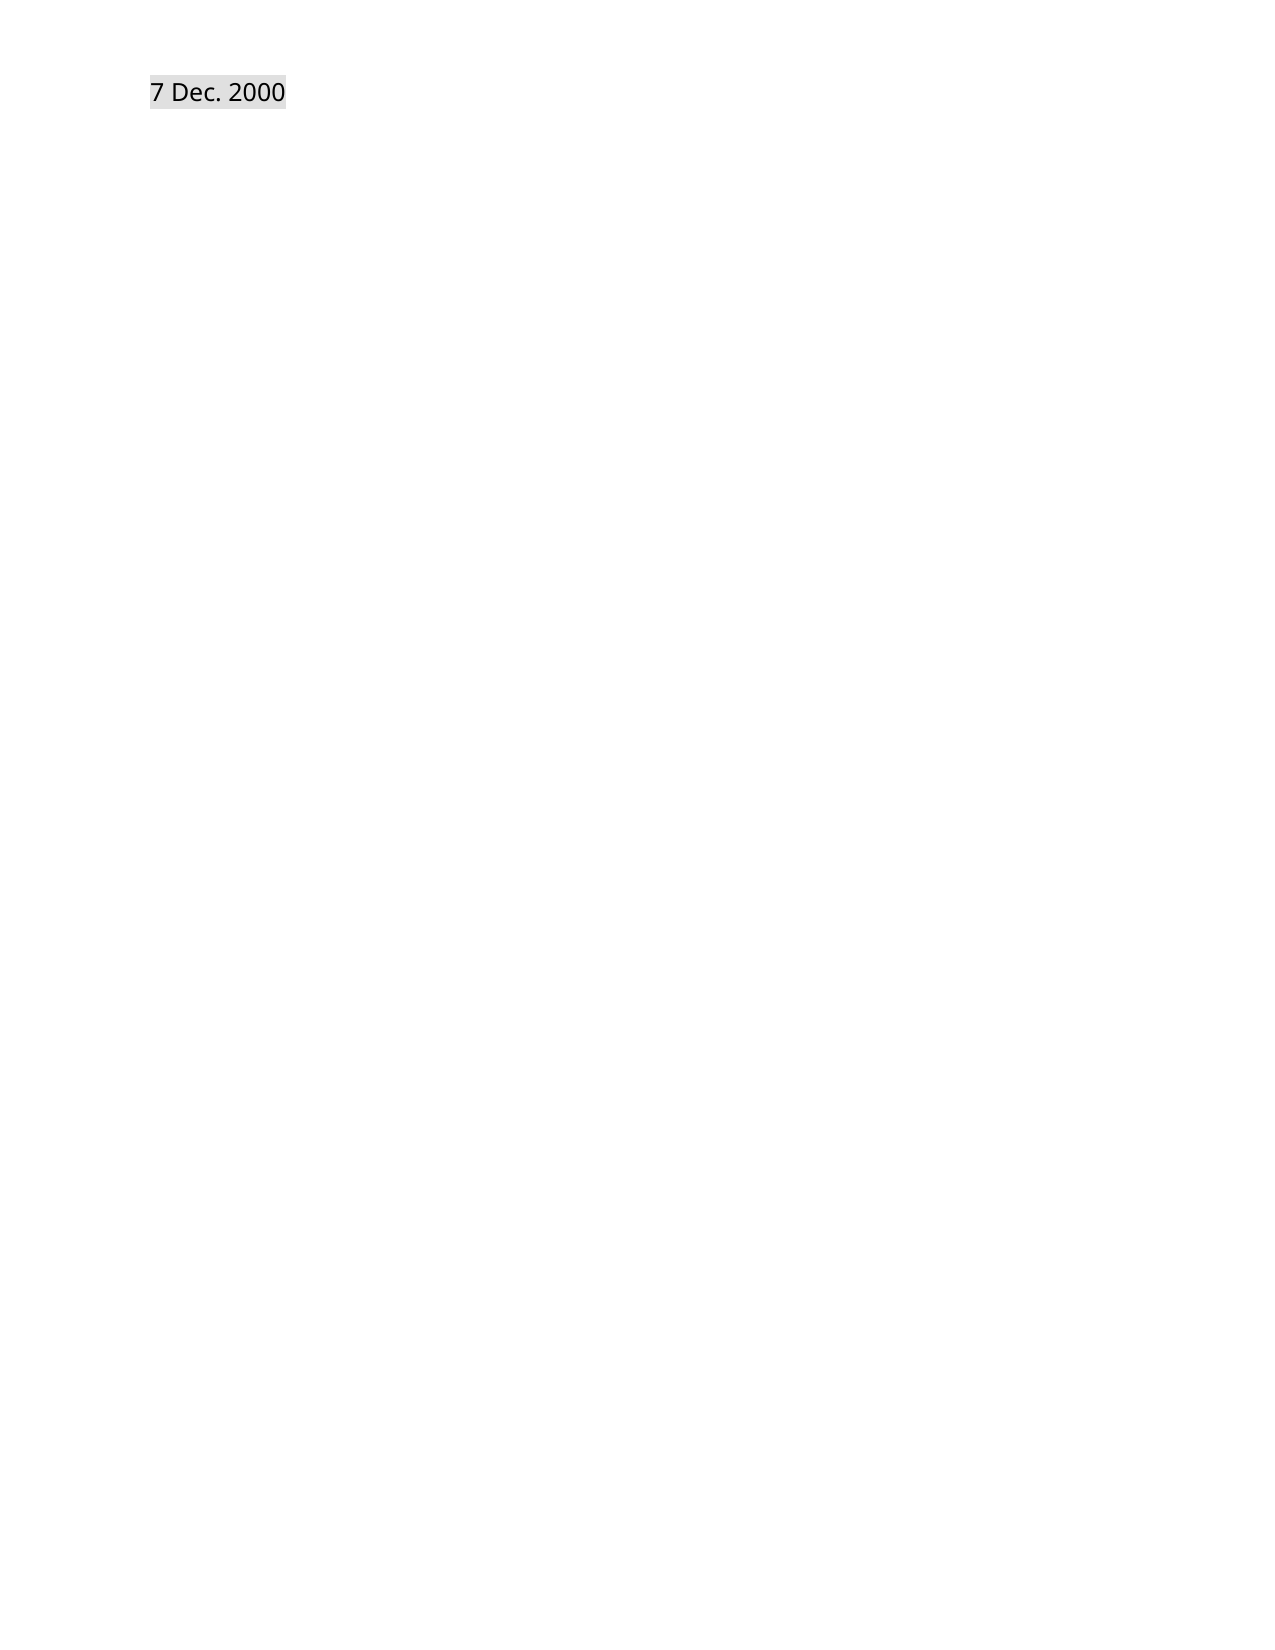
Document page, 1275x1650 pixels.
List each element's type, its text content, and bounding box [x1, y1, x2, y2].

text 7 Dec. 2000 [150, 75, 1125, 109]
